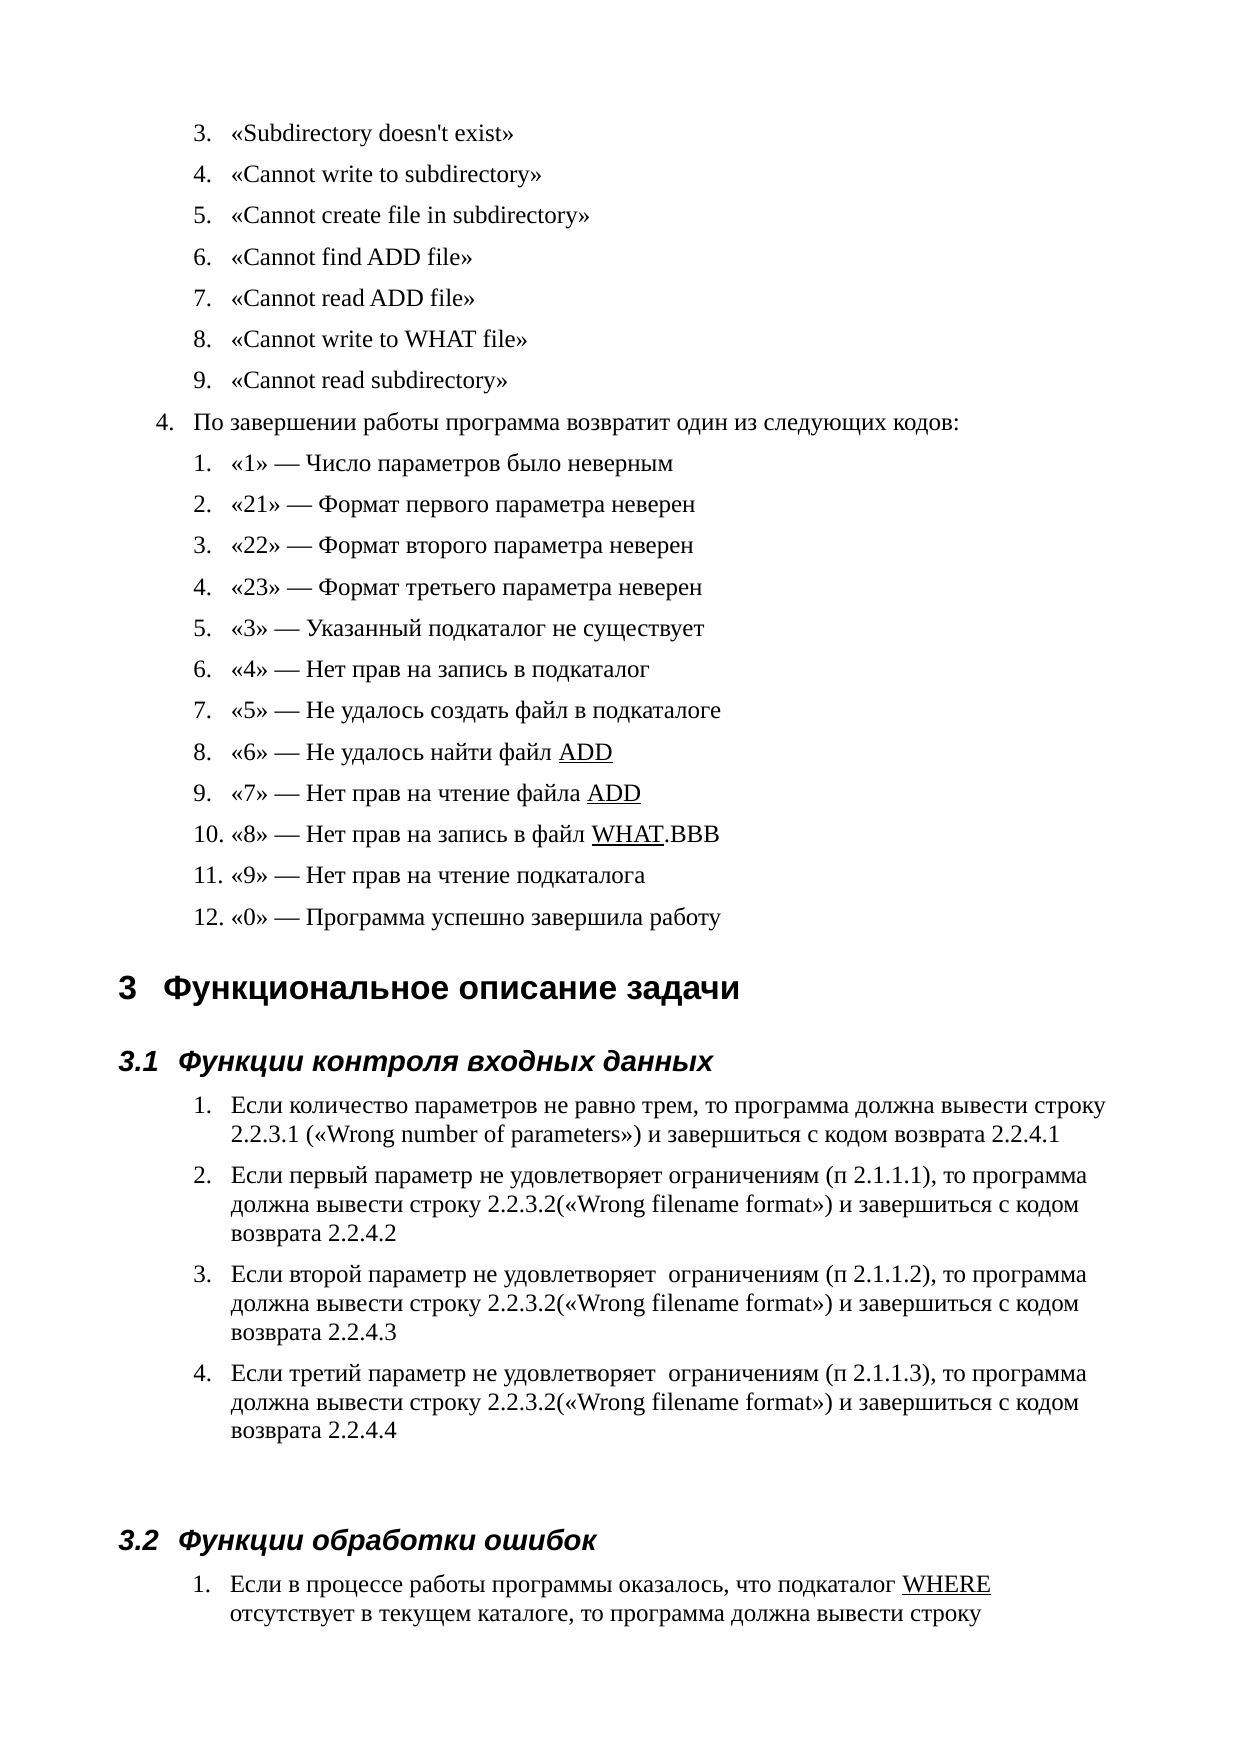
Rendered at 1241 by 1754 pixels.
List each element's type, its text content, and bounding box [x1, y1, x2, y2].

list «8» — Нет прав на запись в файл WHAT.BBB [193, 819, 1122, 848]
list Если в процессе работы программы оказалось, что подкаталог WHERE отсутствует в текущем каталоге, то программа должна вывести строку [192, 1569, 1122, 1626]
list Если количество параметров не равно трем, то программа должна вывести строку 2.2.3.1 («Wrong number of parameters») и завершиться с кодом возврата 2.2.4.1 [193, 1090, 1122, 1148]
list Если первый параметр не удовлетворяет ограничениям (п 2.1.1.1), то программа должна вывести строку 2.2.3.2(«Wrong filename format») и завершиться с кодом возврата 2.2.4.2 [193, 1160, 1122, 1247]
list По завершении работы программа возвратит один из следующих кодов: [156, 407, 1122, 436]
list «22» — Формат второго параметра неверен [193, 531, 1122, 559]
list «Cannot write to WHAT file» [193, 324, 1122, 353]
list «9» — Нет прав на чтение подкаталога [193, 861, 1122, 889]
subtitle Функции обработки ошибок [118, 1523, 1122, 1556]
list Если второй параметр не удовлетворяет ограничениям (п 2.1.1.2), то программа должна вывести строку 2.2.3.2(«Wrong filename format») и завершиться с кодом возврата 2.2.4.3 [193, 1259, 1122, 1345]
list «23» — Формат третьего параметра неверен [193, 572, 1122, 601]
list «Subdirectory doesn't exist» [193, 118, 1122, 147]
list «Cannot find ADD file» [193, 242, 1122, 271]
list «1» — Число параметров было неверным [193, 448, 1122, 477]
list «Cannot read ADD file» [193, 283, 1122, 312]
subtitle Функции контроля входных данных [118, 1044, 1122, 1078]
list «Cannot create file in subdirectory» [193, 201, 1122, 229]
list Если третий параметр не удовлетворяет ограничениям (п 2.1.1.3), то программа должна вывести строку 2.2.3.2(«Wrong filename format») и завершиться с кодом возврата 2.2.4.4 [193, 1358, 1122, 1444]
list «3» — Указанный подкаталог не существует [193, 613, 1122, 642]
list «4» — Нет прав на запись в подкаталог [193, 654, 1122, 683]
list «Cannot read subdirectory» [193, 366, 1122, 394]
list «0» — Программа успешно завершила работу [193, 902, 1122, 931]
subtitle Функциональное описание задачи [118, 968, 1122, 1007]
list «5» — Не удалось создать файл в подкаталоге [193, 696, 1122, 724]
list «21» — Формат первого параметра неверен [193, 489, 1122, 518]
list «7» — Нет прав на чтение файла ADD [193, 778, 1122, 807]
list «Cannot write to subdirectory» [193, 159, 1122, 188]
list «6» — Не удалось найти файл ADD [193, 737, 1122, 766]
